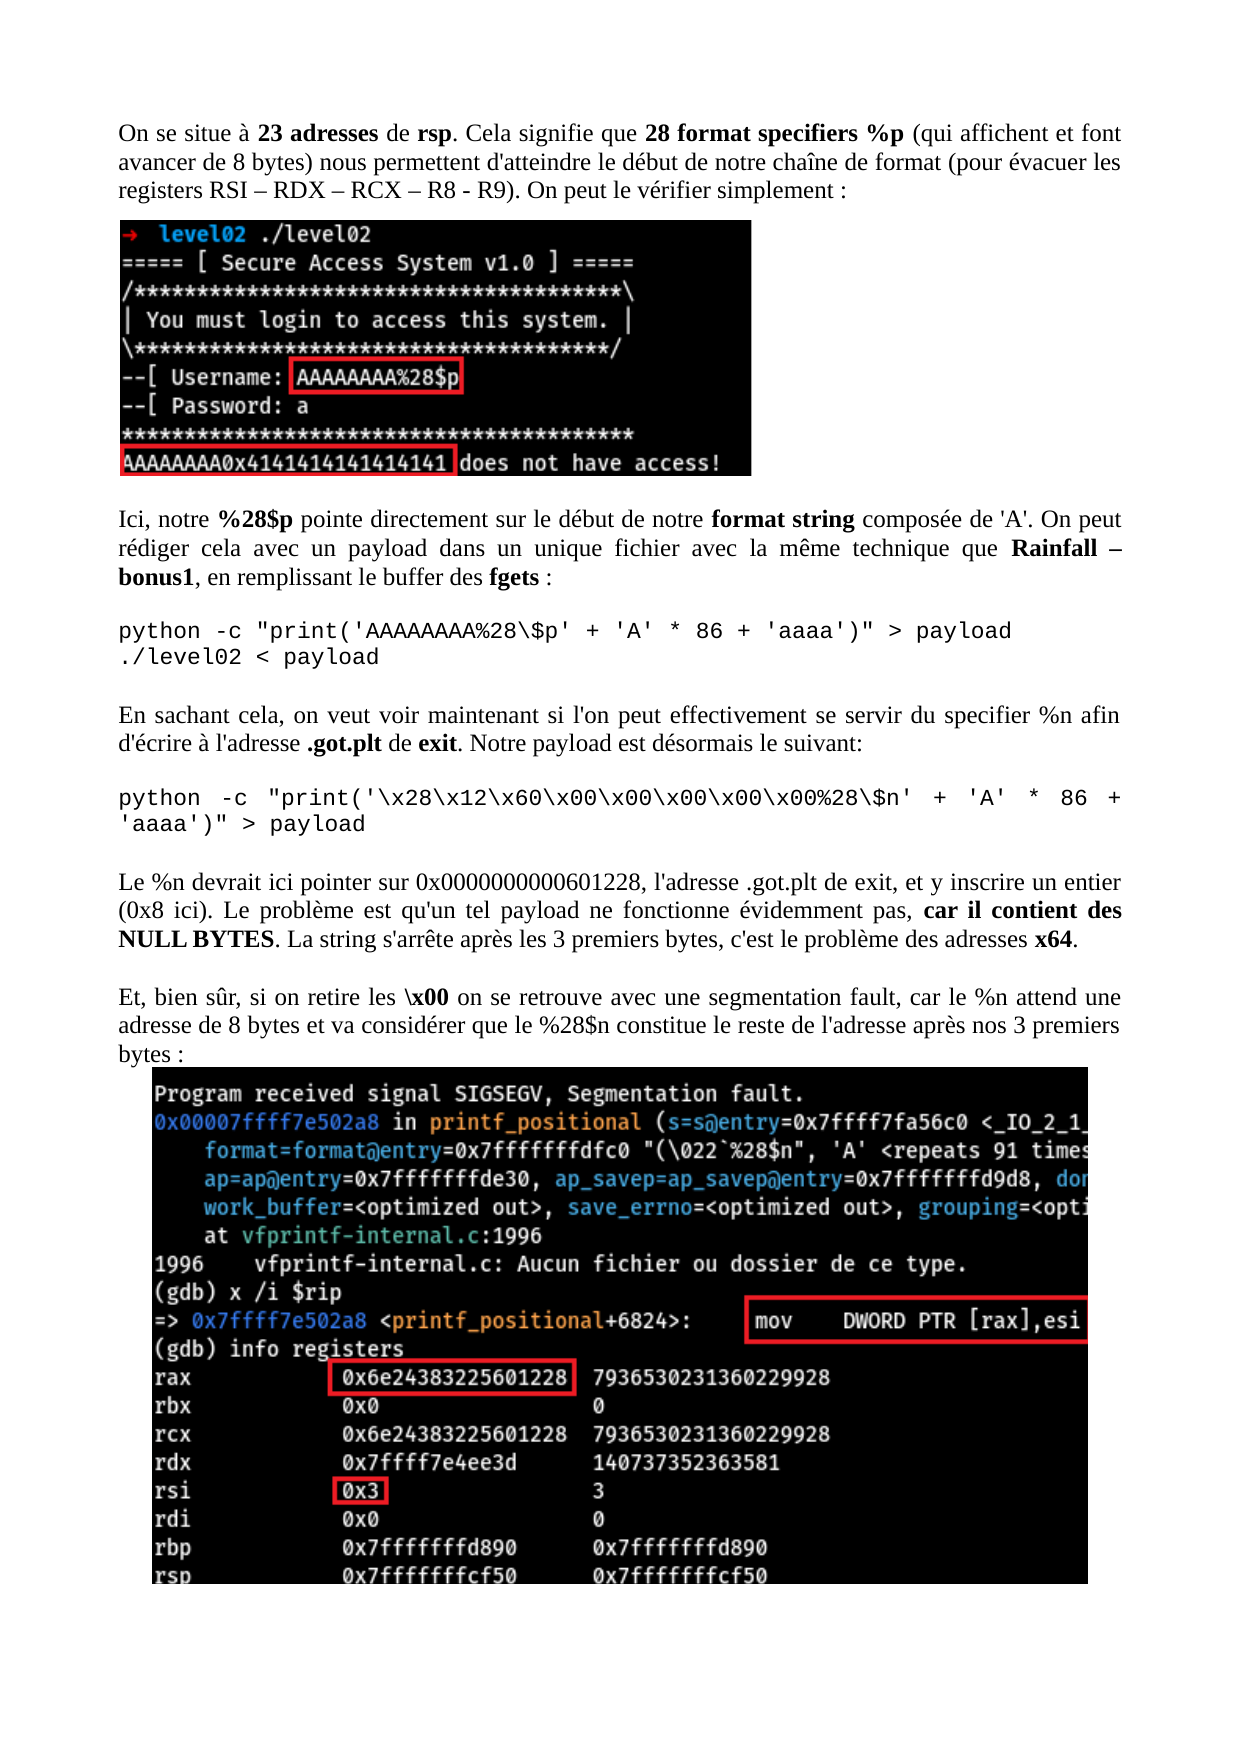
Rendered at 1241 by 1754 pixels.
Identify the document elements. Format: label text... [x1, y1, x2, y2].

text En sachant cela, on veut voir maintenant si l'on peut effectivement se servir du specifier %n afin d'écrire à l'adresse .got.plt de exit. Notre payload est désormais le suivant: [118, 700, 1122, 757]
text ./level02 < payload [118, 645, 1122, 671]
text On se situe à 23 adresses de rsp. Cela signifie que 28 format specifiers %p (qui affichent et font avancer de 8 bytes) nous permettent d'atteindre le début de notre chaîne de format (pour évacuer les registers RSI – RDX – RCX – R8 - R9). On peut le vérifier simplement : [118, 118, 1122, 204]
text python -c "print('\x28\x12\x60\x00\x00\x00\x00\x00%28\$n' + 'A' * 86 + 'aaaa')" > payload [118, 786, 1122, 838]
text Ici, notre %28$p pointe directement sur le début de notre format string composée de 'A'. On peut rédiger cela avec un payload dans un unique fichier avec la même technique que Rainfall – bonus1, en remplissant le buffer des fgets : [118, 504, 1122, 590]
text python -c "print('AAAAAAAA%28\$p' + 'A' * 86 + 'aaaa')" > payload [118, 619, 1122, 645]
text Le %n devrait ici pointer sur 0x0000000000601228, l'adresse .got.plt de exit, et y inscrire un entier (0x8 ici). Le problème est qu'un tel payload ne fonctionne évidemment pas, car il contient des NULL BYTES. La string s'arrête après les 3 premiers bytes, c'est le problème des adresses x64. [118, 867, 1122, 953]
text Et, bien sûr, si on retire les \x00 on se retrouve avec une segmentation fault, car le %n attend une adresse de 8 bytes et va considérer que le %28$n constitue le reste de l'adresse après nos 3 premiers bytes : [118, 982, 1122, 1068]
